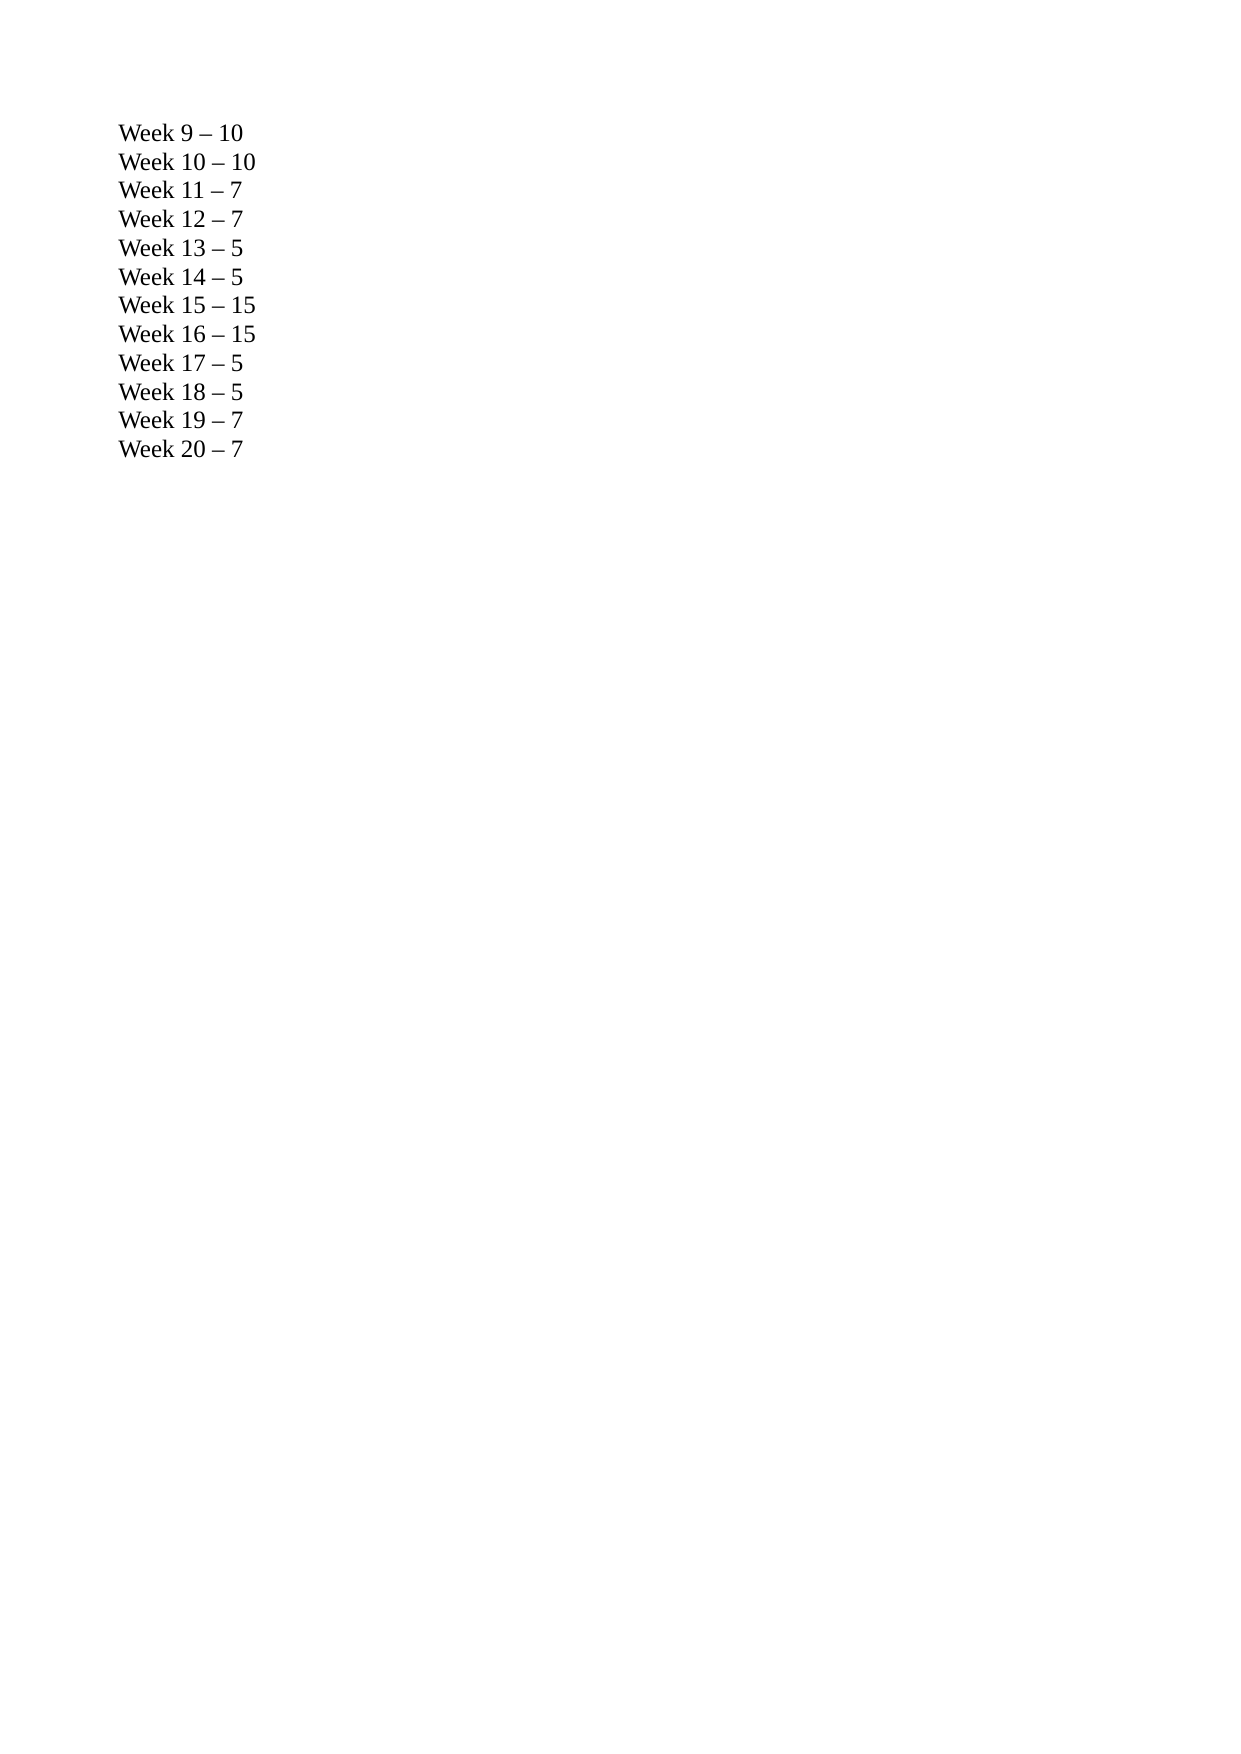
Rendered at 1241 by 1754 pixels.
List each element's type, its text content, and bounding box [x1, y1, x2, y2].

text Week 11 – 7 [118, 176, 1122, 204]
text Week 9 – 10 [118, 118, 1122, 147]
text Week 17 – 5 [118, 348, 1122, 377]
text Week 18 – 5 [118, 377, 1122, 406]
text Week 19 – 7 [118, 406, 1122, 434]
text Week 13 – 5 [118, 233, 1122, 262]
text Week 20 – 7 [118, 434, 1122, 463]
text Week 10 – 10 [118, 147, 1122, 176]
text Week 12 – 7 [118, 204, 1122, 233]
text Week 15 – 15 [118, 291, 1122, 319]
text Week 16 – 15 [118, 319, 1122, 348]
text Week 14 – 5 [118, 262, 1122, 291]
